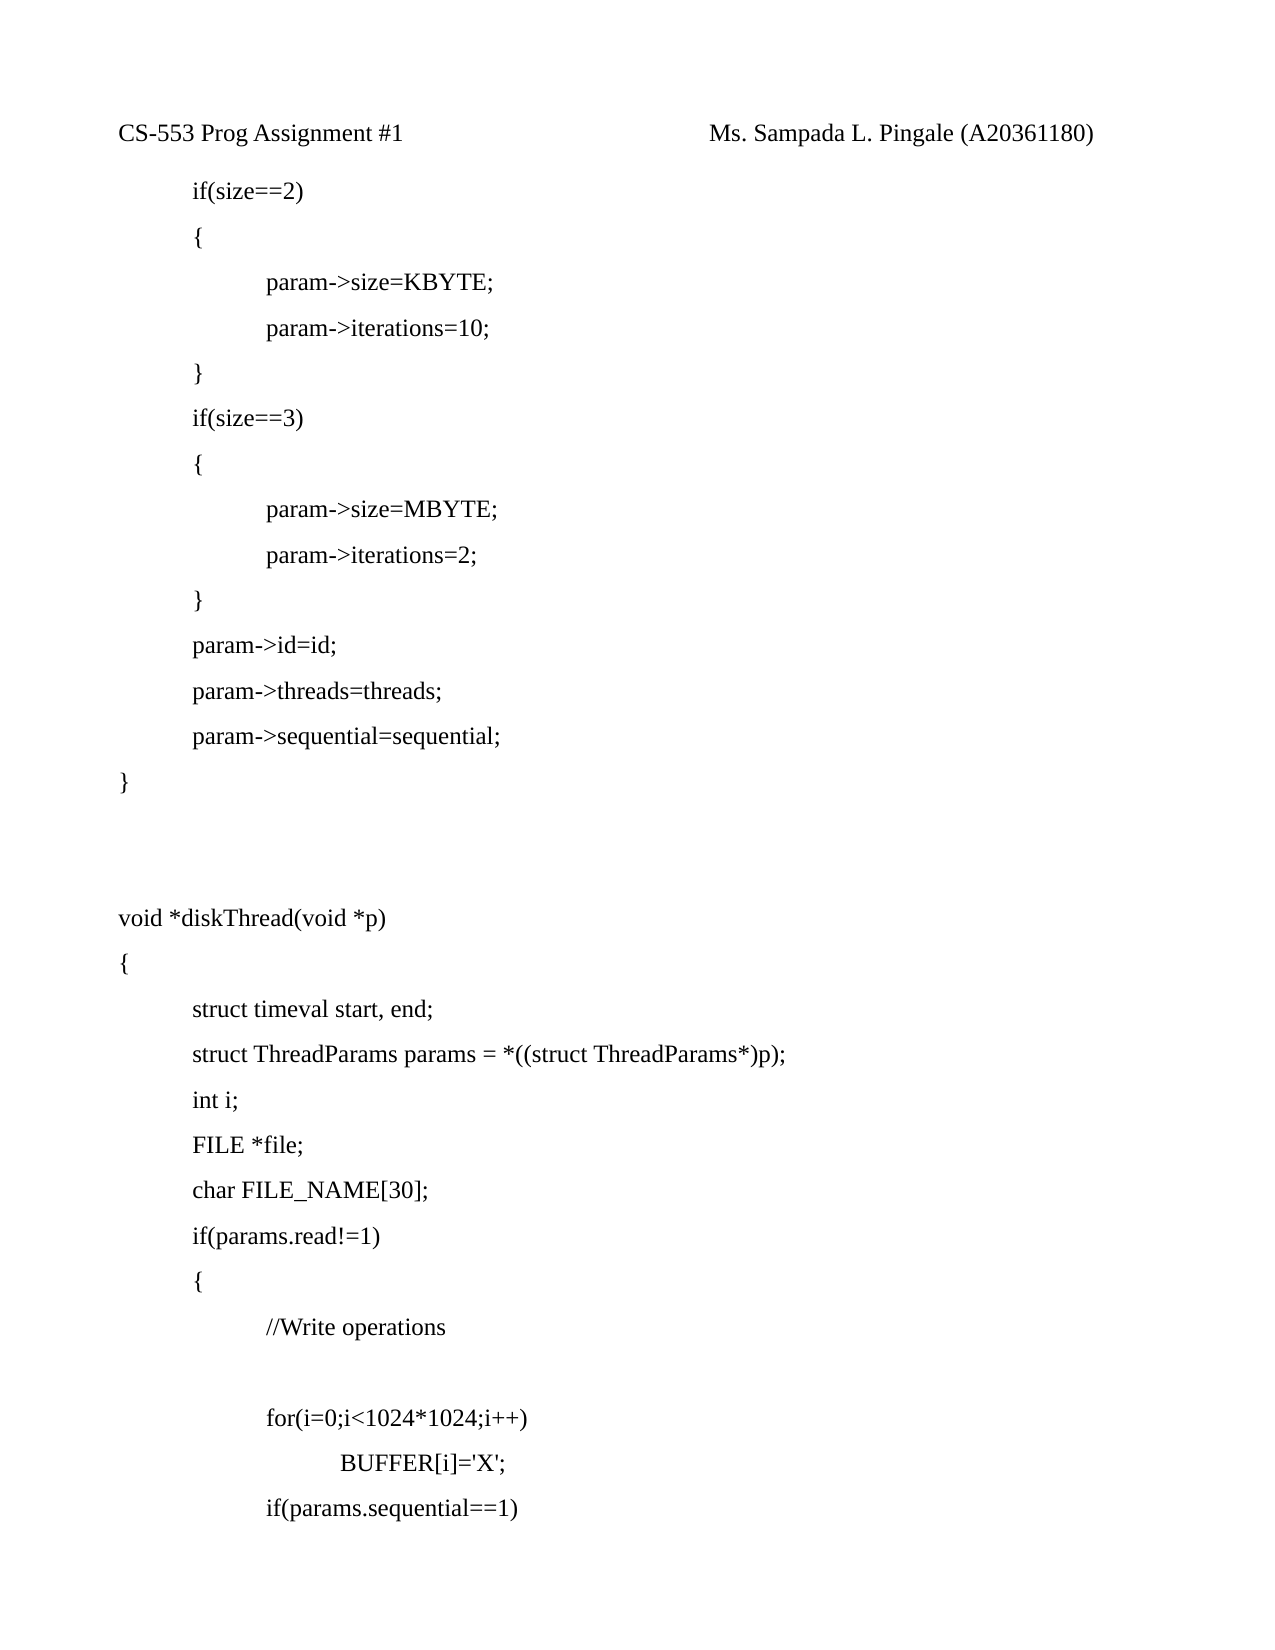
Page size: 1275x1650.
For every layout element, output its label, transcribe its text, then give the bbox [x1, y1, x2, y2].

text param->threads=threads; [118, 676, 1157, 705]
text param->iterations=2; [118, 540, 1157, 568]
text param->sequential=sequential; [118, 721, 1157, 750]
text { [118, 948, 1157, 977]
text void *diskThread(void *p) [118, 903, 1157, 932]
text //Write operations [118, 1312, 1157, 1341]
text for(i=0;i<1024*1024;i++) [118, 1403, 1157, 1431]
text param->iterations=10; [118, 313, 1157, 341]
text { [118, 449, 1157, 478]
text if(size==2) [118, 176, 1157, 205]
text { [118, 1266, 1157, 1295]
text if(size==3) [118, 403, 1157, 432]
text } [118, 767, 1157, 796]
text BUFFER[i]='X'; [118, 1448, 1157, 1477]
text struct timeval start, end; [118, 994, 1157, 1023]
text param->id=id; [118, 631, 1157, 659]
text char FILE_NAME[30]; [118, 1176, 1157, 1204]
text { [118, 222, 1157, 251]
text int i; [118, 1085, 1157, 1113]
text if(params.sequential==1) [118, 1493, 1157, 1522]
text if(params.read!=1) [118, 1221, 1157, 1250]
text FILE *file; [118, 1130, 1157, 1159]
text } [118, 358, 1157, 387]
text param->size=MBYTE; [118, 494, 1157, 523]
text struct ThreadParams params = *((struct ThreadParams*)p); [118, 1039, 1157, 1068]
text param->size=KBYTE; [118, 267, 1157, 296]
text } [118, 585, 1157, 614]
